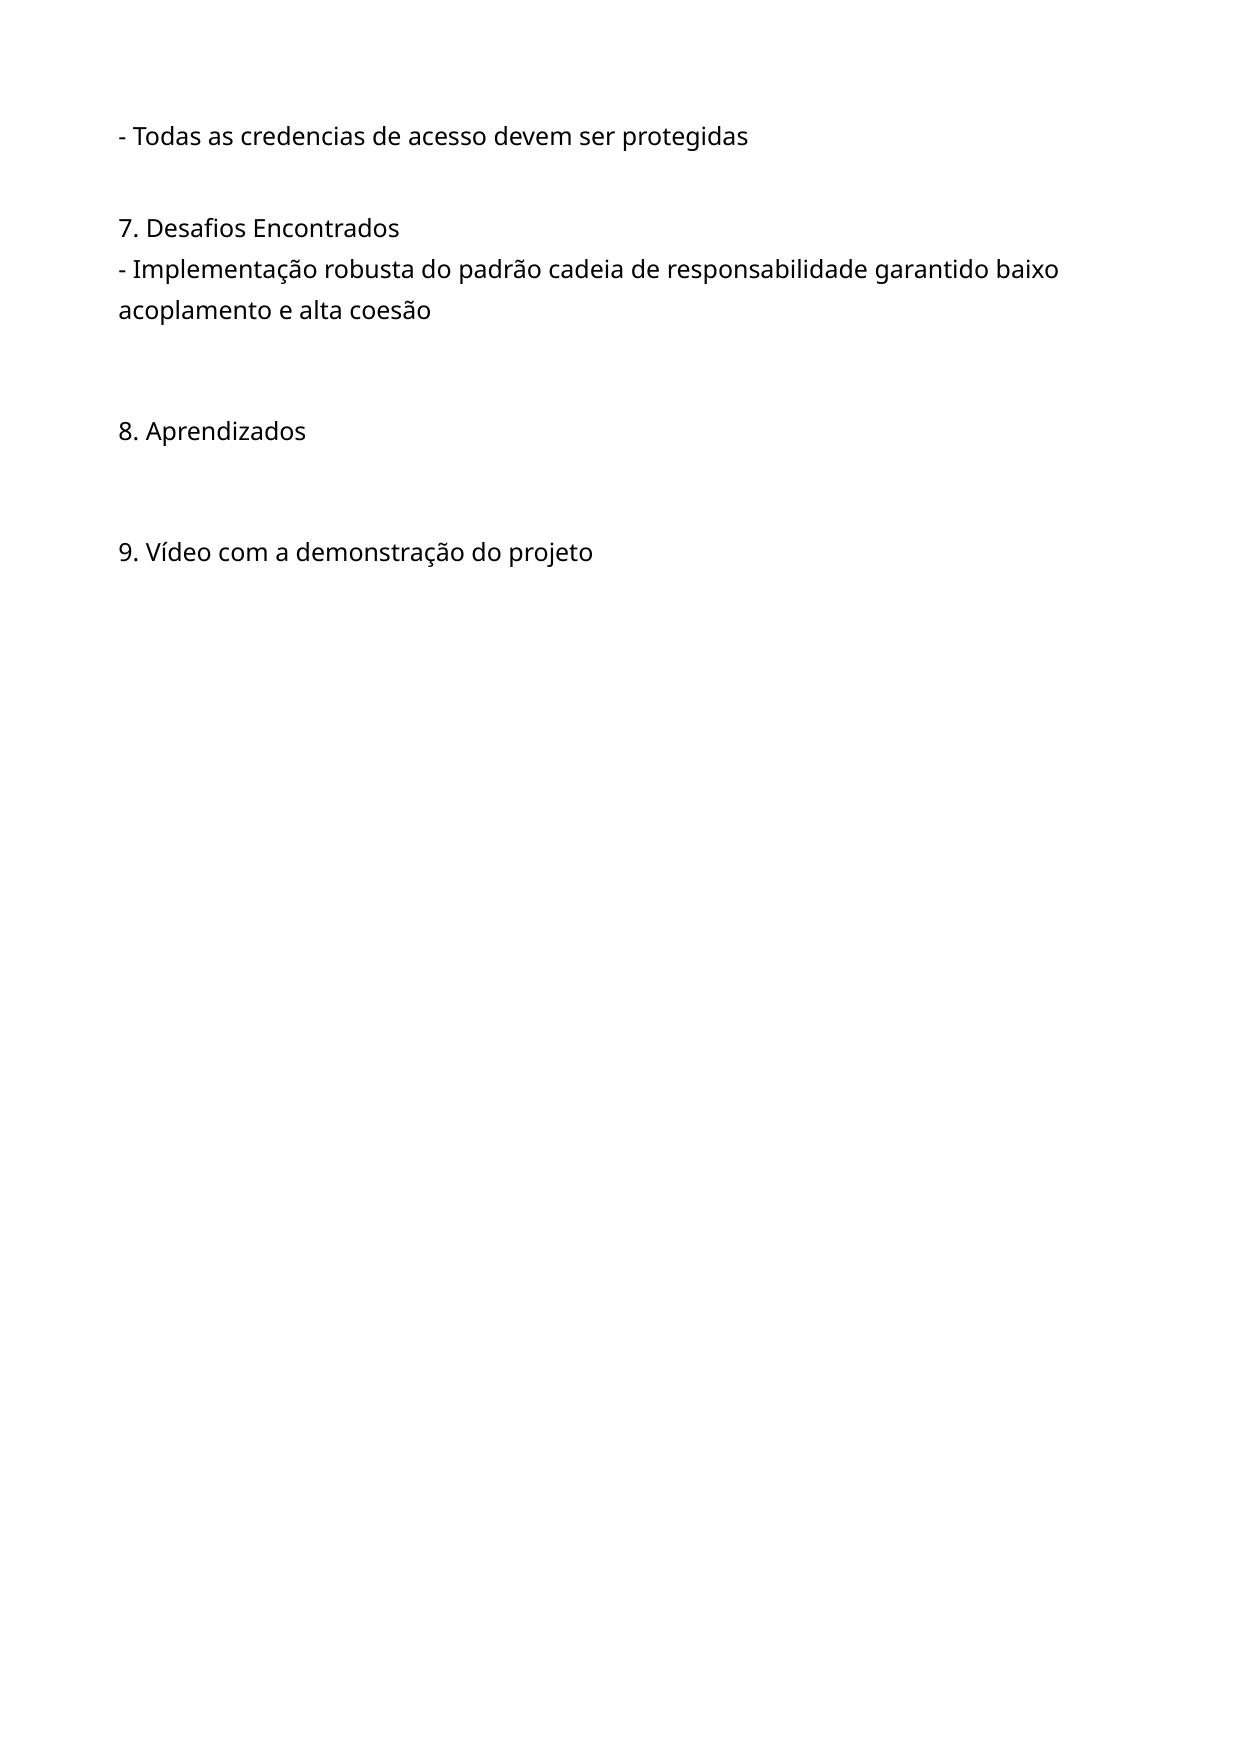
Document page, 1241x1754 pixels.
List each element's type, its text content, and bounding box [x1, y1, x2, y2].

text - Todas as credencias de acesso devem ser protegidas [118, 118, 1122, 152]
text - Implementação robusta do padrão cadeia de responsabilidade garantido baixo acoplamento e alta coesão [118, 252, 1122, 327]
subtitle 9. Vídeo com a demonstração do projeto [118, 534, 1122, 568]
subtitle 8. Aprendizados [118, 413, 1122, 448]
subtitle 7. Desafios Encontrados [118, 211, 1122, 245]
